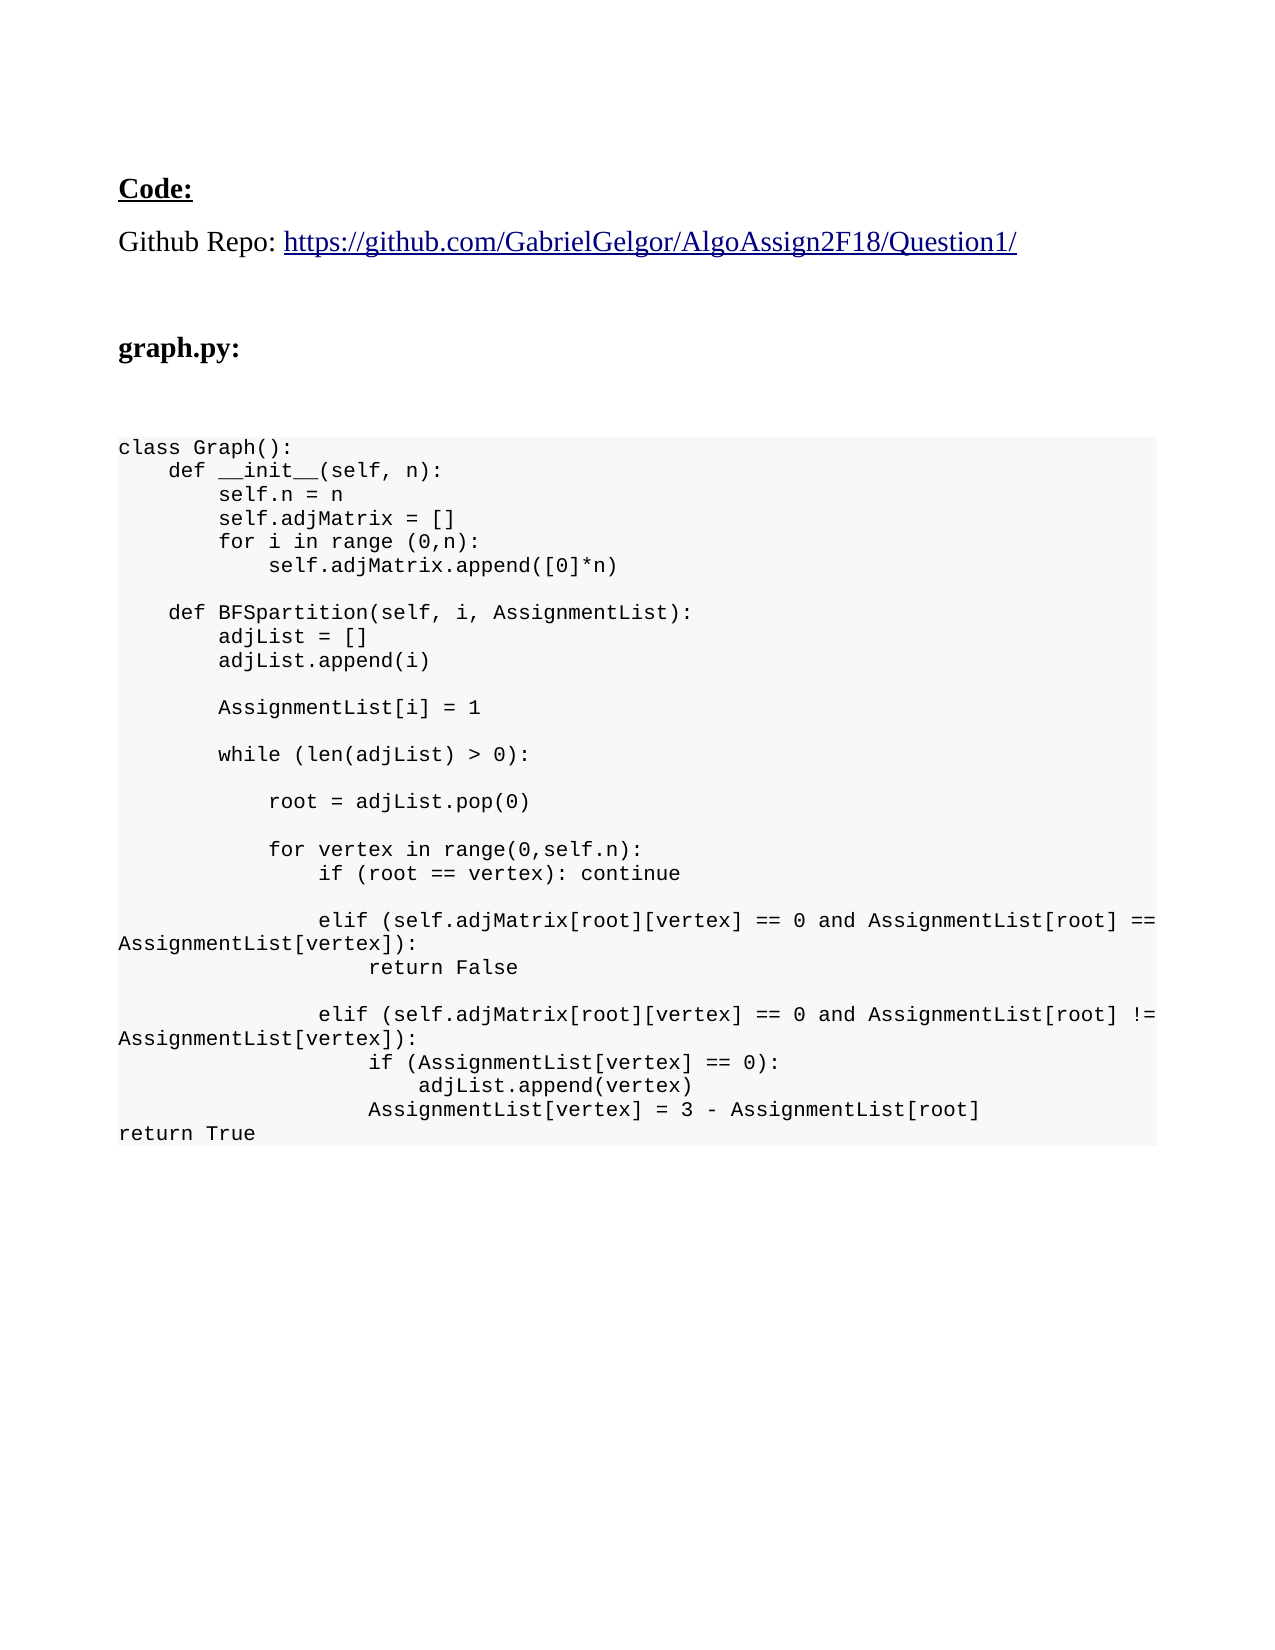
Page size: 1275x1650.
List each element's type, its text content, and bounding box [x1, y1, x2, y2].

text return False [118, 957, 1157, 981]
text adjList.append(vertex) [118, 1075, 1157, 1099]
text self.adjMatrix = [] [118, 508, 1157, 531]
text if (AssignmentList[vertex] == 0): [118, 1052, 1157, 1075]
text AssignmentList[i] = 1 [118, 697, 1157, 721]
text class Graph(): [118, 437, 1157, 461]
text adjList.append(i) [118, 650, 1157, 673]
text self.n = n [118, 484, 1157, 508]
text def __init__(self, n): [118, 461, 1157, 484]
text graph.py: [118, 331, 1157, 364]
text for vertex in range(0,self.n): [118, 839, 1157, 862]
text self.adjMatrix.append([0]*n) [118, 555, 1157, 579]
text elif (self.adjMatrix[root][vertex] == 0 and AssignmentList[root] == AssignmentList[vertex]): [118, 910, 1157, 957]
text return True [118, 1123, 1157, 1146]
text AssignmentList[vertex] = 3 - AssignmentList[root] [118, 1099, 1157, 1123]
text while (len(adjList) > 0): [118, 744, 1157, 768]
text root = adjList.pop(0) [118, 792, 1157, 815]
text adjList = [] [118, 626, 1157, 650]
text elif (self.adjMatrix[root][vertex] == 0 and AssignmentList[root] != AssignmentList[vertex]): [118, 1004, 1157, 1052]
text def BFSpartition(self, i, AssignmentList): [118, 602, 1157, 626]
text Github Repo: https://github.com/GabrielGelgor/AlgoAssign2F18/Question1/ [118, 224, 1157, 258]
text for i in range (0,n): [118, 531, 1157, 555]
text if (root == vertex): continue [118, 862, 1157, 886]
text Code: [118, 171, 1157, 205]
